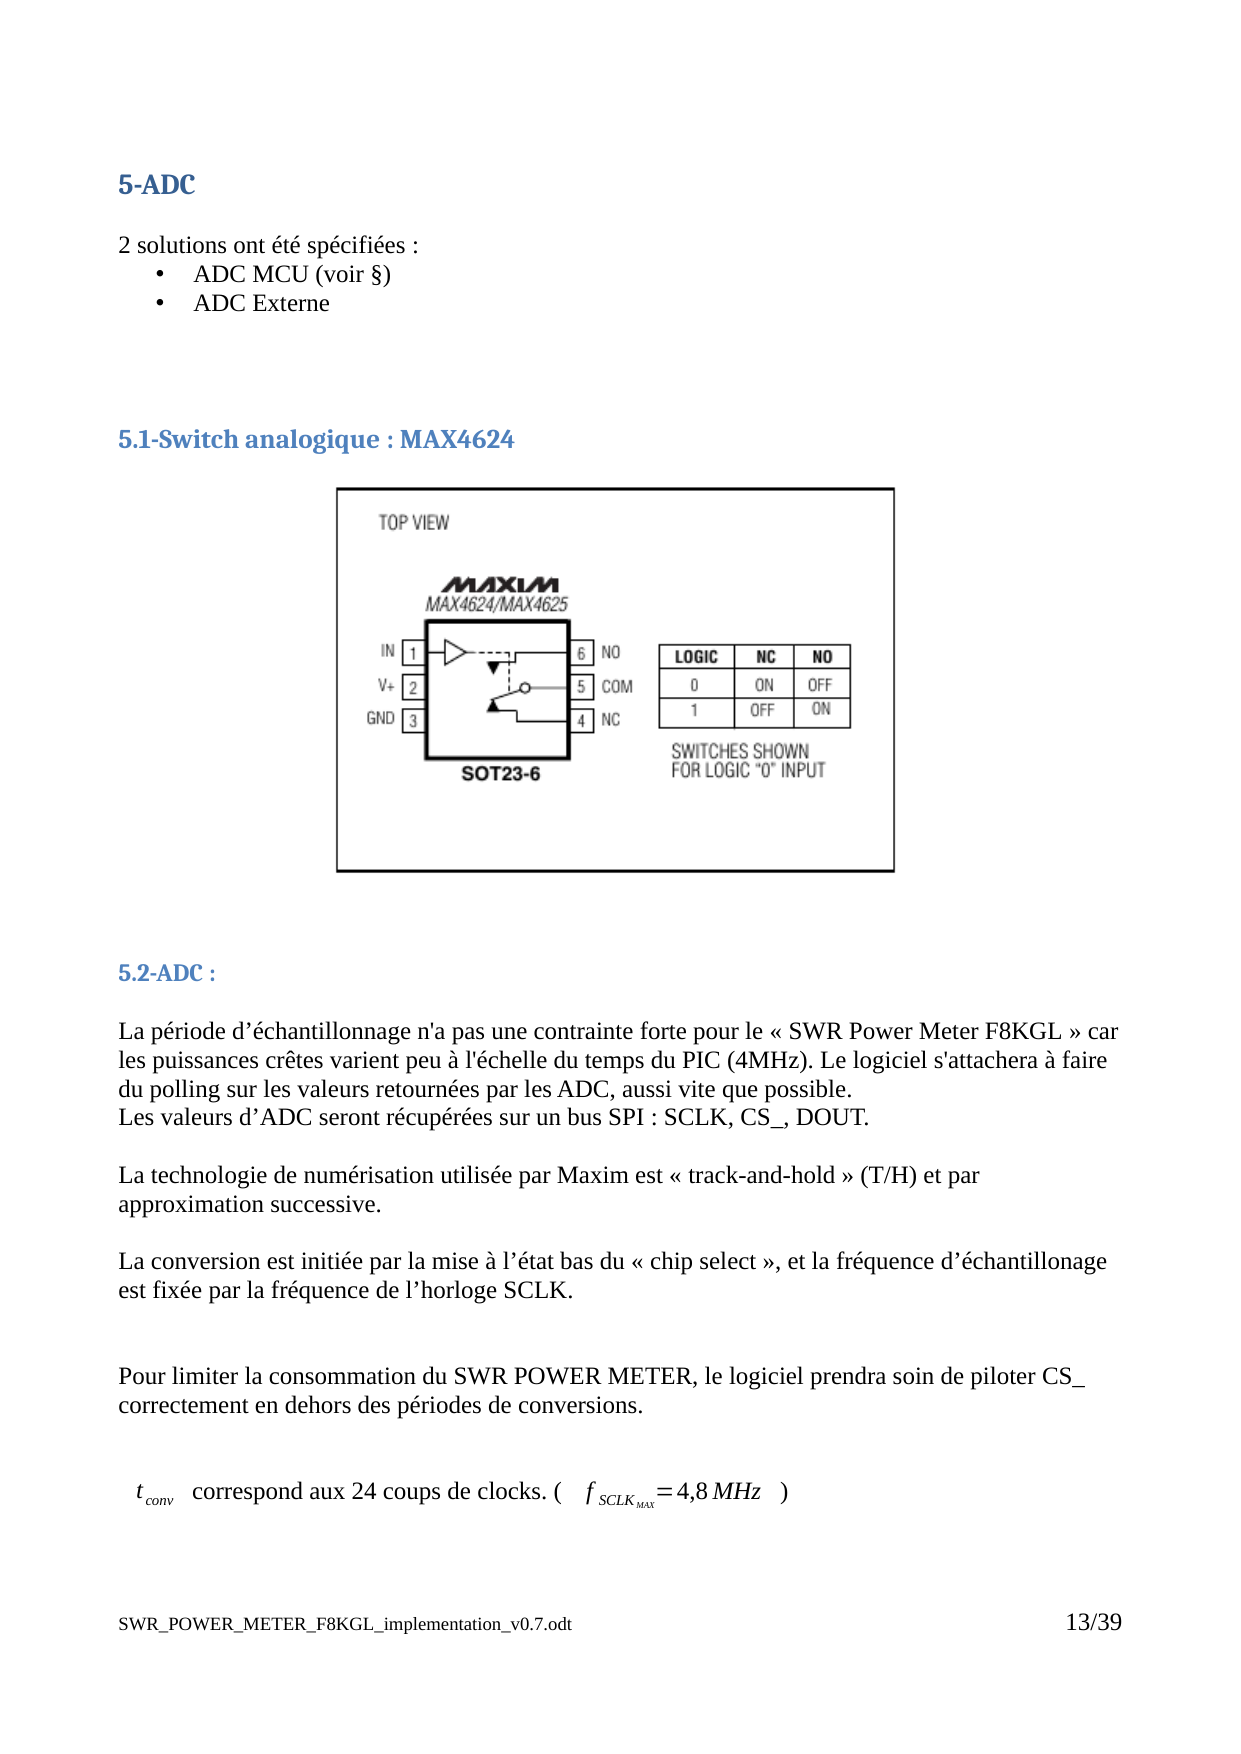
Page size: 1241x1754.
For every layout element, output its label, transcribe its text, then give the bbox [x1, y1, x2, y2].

text La conversion est initiée par la mise à l’état bas du « chip select », et la fréquence d’échantillonage est fixée par la fréquence de l’horloge SCLK. [118, 1246, 1122, 1304]
subtitle 5-ADC [118, 168, 1122, 202]
text La période d’échantillonnage n'a pas une contrainte forte pour le « SWR Power Meter F8KGL » car les puissances crêtes varient peu à l'échelle du temps du PIC (4MHz). Le logiciel s'attachera à faire du polling sur les valeurs retournées par les ADC, aussi vite que possible. [118, 1016, 1122, 1102]
text Les valeurs d’ADC seront récupérées sur un bus SPI : SCLK, CS_, DOUT. [118, 1102, 1122, 1131]
list ADC Externe [156, 288, 1122, 317]
text Pour limiter la consommation du SWR POWER METER, le logiciel prendra soin de piloter CS_ correctement en dehors des périodes de conversions. [118, 1361, 1122, 1419]
subtitle 5.1-Switch analogique : MAX4624 [118, 424, 1122, 455]
text La technologie de numérisation utilisée par Maxim est « track-and-hold » (T/H) et par approximation successive. [118, 1160, 1122, 1217]
subtitle 5.2-ADC : [118, 959, 1122, 987]
text correspond aux 24 coups de clocks. ( ) [118, 1476, 1122, 1511]
list ADC MCU (voir §) [156, 259, 1122, 288]
picture [313, 483, 928, 884]
text 2 solutions ont été spécifiées : [118, 230, 1122, 259]
